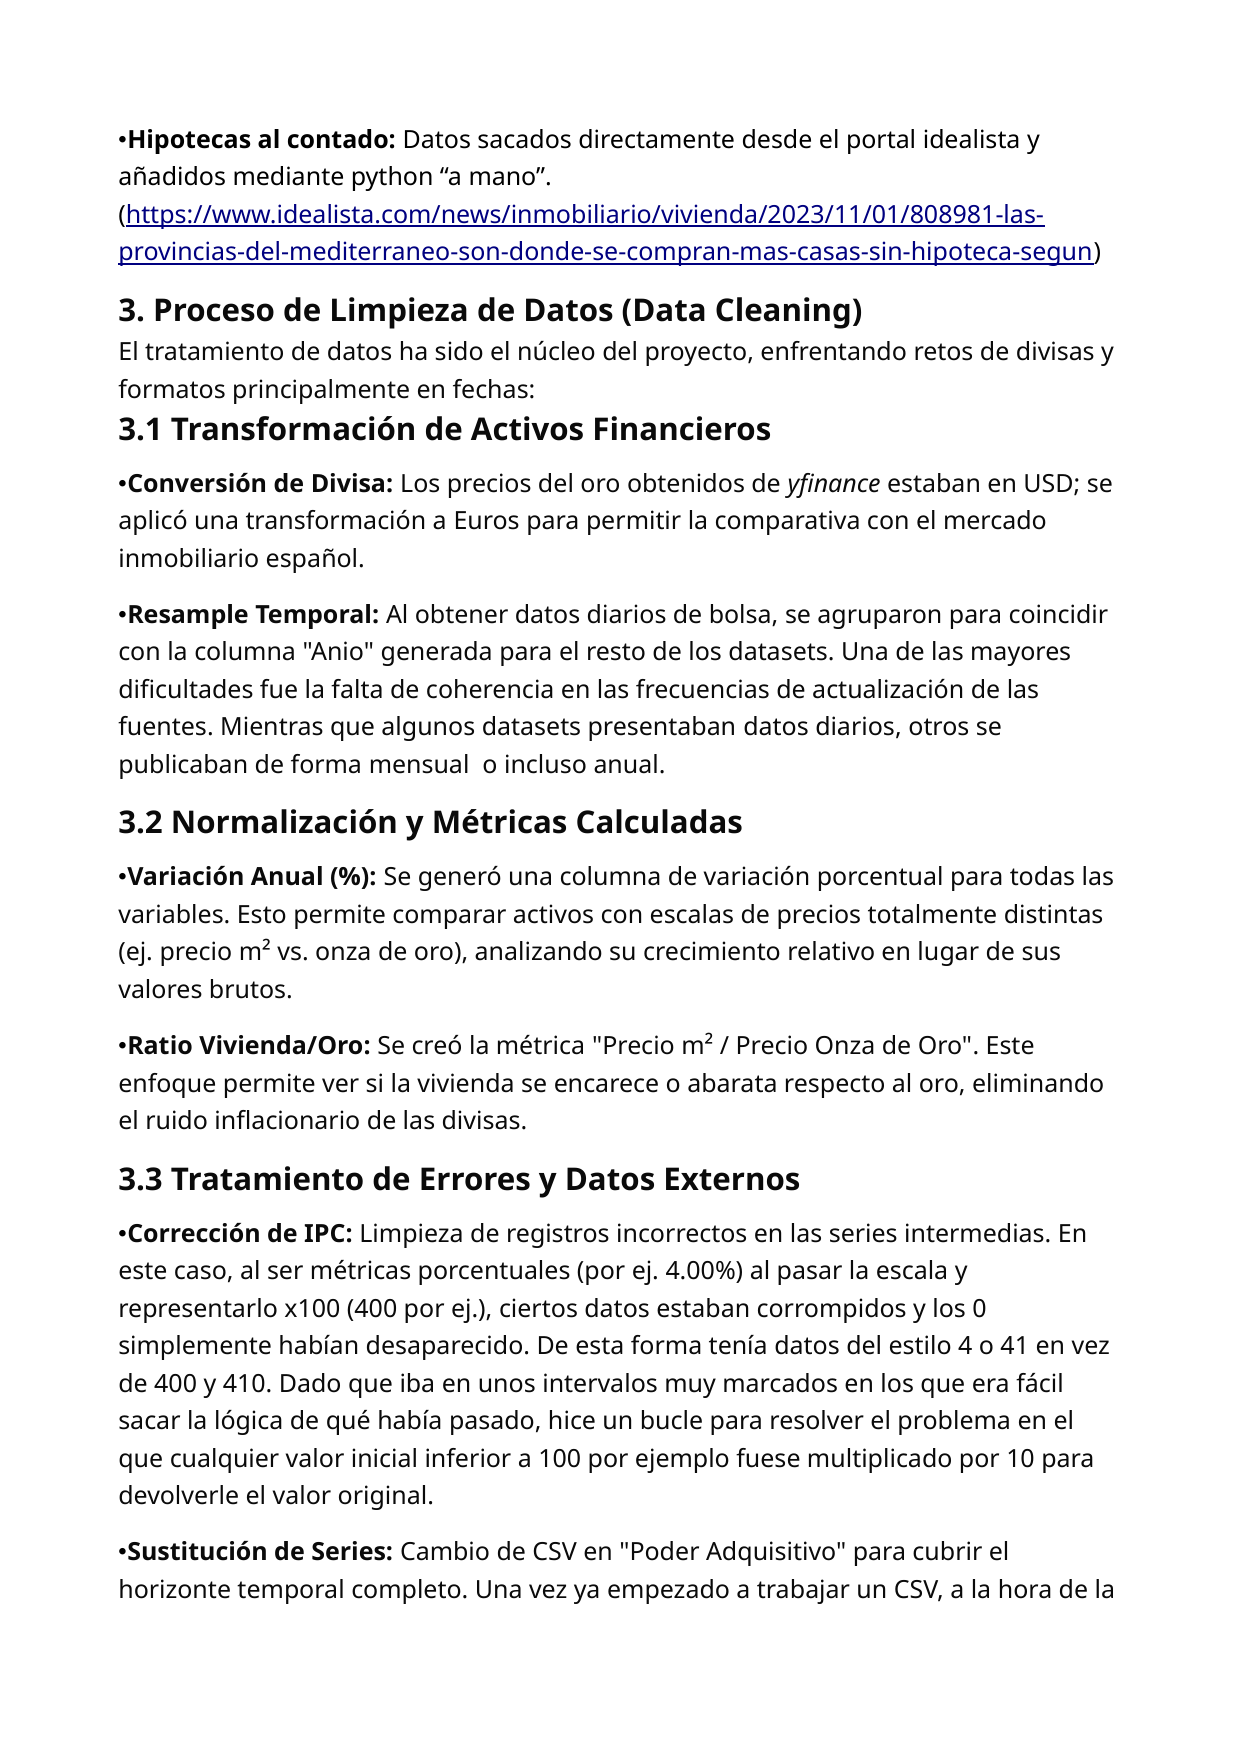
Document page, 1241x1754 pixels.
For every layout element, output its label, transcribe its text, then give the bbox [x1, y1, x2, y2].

list Ratio Vivienda/Oro: Se creó la métrica "Precio m² / Precio Onza de Oro". Este enfoque permite ver si la vivienda se encarece o abarata respecto al oro, eliminando el ruido inflacionario de las divisas. [118, 1024, 1122, 1137]
text 3.3 Tratamiento de Errores y Datos Externos [118, 1156, 1122, 1199]
list Resample Temporal: Al obtener datos diarios de bolsa, se agruparon para coincidir con la columna "Anio" generada para el resto de los datasets. Una de las mayores dificultades fue la falta de coherencia en las frecuencias de actualización de las fuentes. Mientras que algunos datasets presentaban datos diarios, otros se publicaban de forma mensual o incluso anual. [118, 593, 1122, 781]
list Corrección de IPC: Limpieza de registros incorrectos en las series intermedias. En este caso, al ser métricas porcentuales (por ej. 4.00%) al pasar la escala y representarlo x100 (400 por ej.), ciertos datos estaban corrompidos y los 0 simplemente habían desaparecido. De esta forma tenía datos del estilo 4 o 41 en vez de 400 y 410. Dado que iba en unos intervalos muy marcados en los que era fácil sacar la lógica de qué había pasado, hice un bucle para resolver el problema en el que cualquier valor inicial inferior a 100 por ejemplo fuese multiplicado por 10 para devolverle el valor original. [118, 1212, 1122, 1512]
list Conversión de Divisa: Los precios del oro obtenidos de yfinance estaban en USD; se aplicó una transformación a Euros para permitir la comparativa con el mercado inmobiliario español. [118, 462, 1122, 574]
text 3.1 Transformación de Activos Financieros [118, 406, 1122, 449]
list Hipotecas al contado: Datos sacados directamente desde el portal idealista y añadidos mediante python “a mano”. (https://www.idealista.com/news/inmobiliario/vivienda/2023/11/01/808981-las-provincias-del-mediterraneo-son-donde-se-compran-mas-casas-sin-hipoteca-segun) [118, 118, 1122, 268]
text El tratamiento de datos ha sido el núcleo del proyecto, enfrentando retos de divisas y formatos principalmente en fechas: [118, 331, 1122, 406]
list Variación Anual (%): Se generó una columna de variación porcentual para todas las variables. Esto permite comparar activos con escalas de precios totalmente distintas (ej. precio m² vs. onza de oro), analizando su crecimiento relativo en lugar de sus valores brutos. [118, 856, 1122, 1006]
text 3.2 Normalización y Métricas Calculadas [118, 799, 1122, 843]
list Sustitución de Series: Cambio de CSV en "Poder Adquisitivo" para cubrir el horizonte temporal completo. Una vez ya empezado a trabajar un CSV, a la hora de la [118, 1531, 1122, 1606]
text 3. Proceso de Limpieza de Datos (Data Cleaning) [118, 287, 1122, 331]
